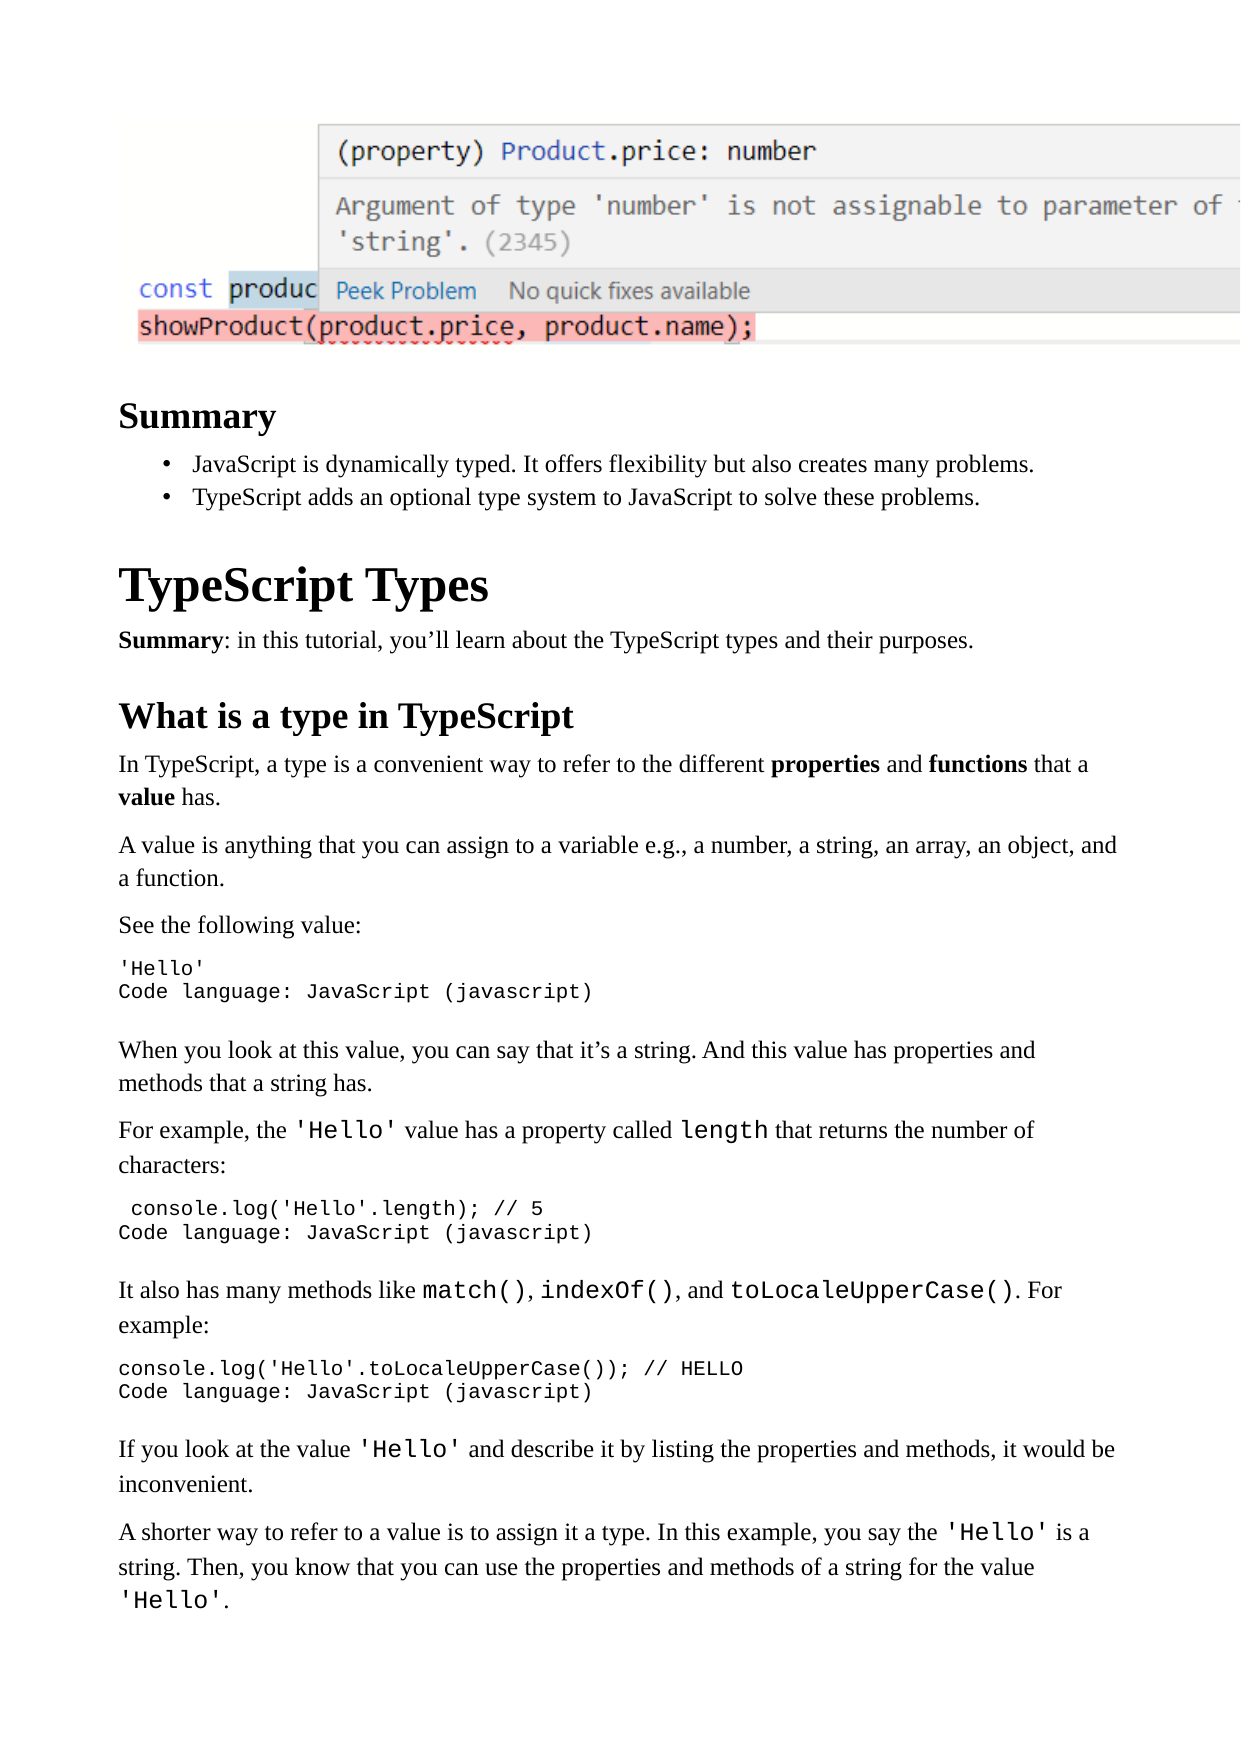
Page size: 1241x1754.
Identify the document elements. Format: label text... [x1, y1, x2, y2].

text When you look at this value, you can say that it’s a string. And this value has properties and methods that a string has. [118, 1035, 1122, 1096]
text A shorter way to refer to a value is to assign it a type. In this example, you say the 'Hello' is a string. Then, you know that you can use the properties and methods of a string for the value 'Hello'. [118, 1517, 1122, 1616]
text 'Hello' [118, 958, 1122, 982]
text It also has many methods like match(), indexOf(), and toLocaleUpperCase(). For example: [118, 1275, 1122, 1339]
text A value is anything that you can assign to a variable e.g., a number, a string, an array, an object, and a function. [118, 830, 1122, 891]
text Code language: JavaScript (javascript) [118, 982, 1122, 1005]
subtitle What is a type in TypeScript [118, 693, 1122, 737]
text In TypeScript, a type is a convenient way to refer to the different properties and functions that a value has. [118, 749, 1122, 811]
text Summary: in this tutorial, you’ll learn about the TypeScript types and their purposes. [118, 625, 1122, 654]
text Code language: JavaScript (javascript) [118, 1222, 1122, 1245]
text See the following value: [118, 910, 1122, 939]
subtitle TypeScript Types [118, 555, 1122, 612]
text If you look at the value 'Hello' and describe it by listing the properties and methods, it would be inconvenient. [118, 1434, 1122, 1498]
text Code language: JavaScript (javascript) [118, 1381, 1122, 1405]
list TypeScript adds an optional type system to JavaScript to solve these problems. [162, 482, 1122, 511]
text For example, the 'Hello' value has a property called length that returns the number of characters: [118, 1115, 1122, 1179]
list JavaScript is dynamically typed. It offers flexibility but also creates many problems. [162, 449, 1122, 478]
subtitle Summary [118, 394, 1122, 437]
text console.log('Hello'.toLocaleUpperCase()); // HELLO [118, 1357, 1122, 1381]
picture [118, 118, 1241, 354]
text console.log('Hello'.length); // 5 [118, 1198, 1122, 1222]
